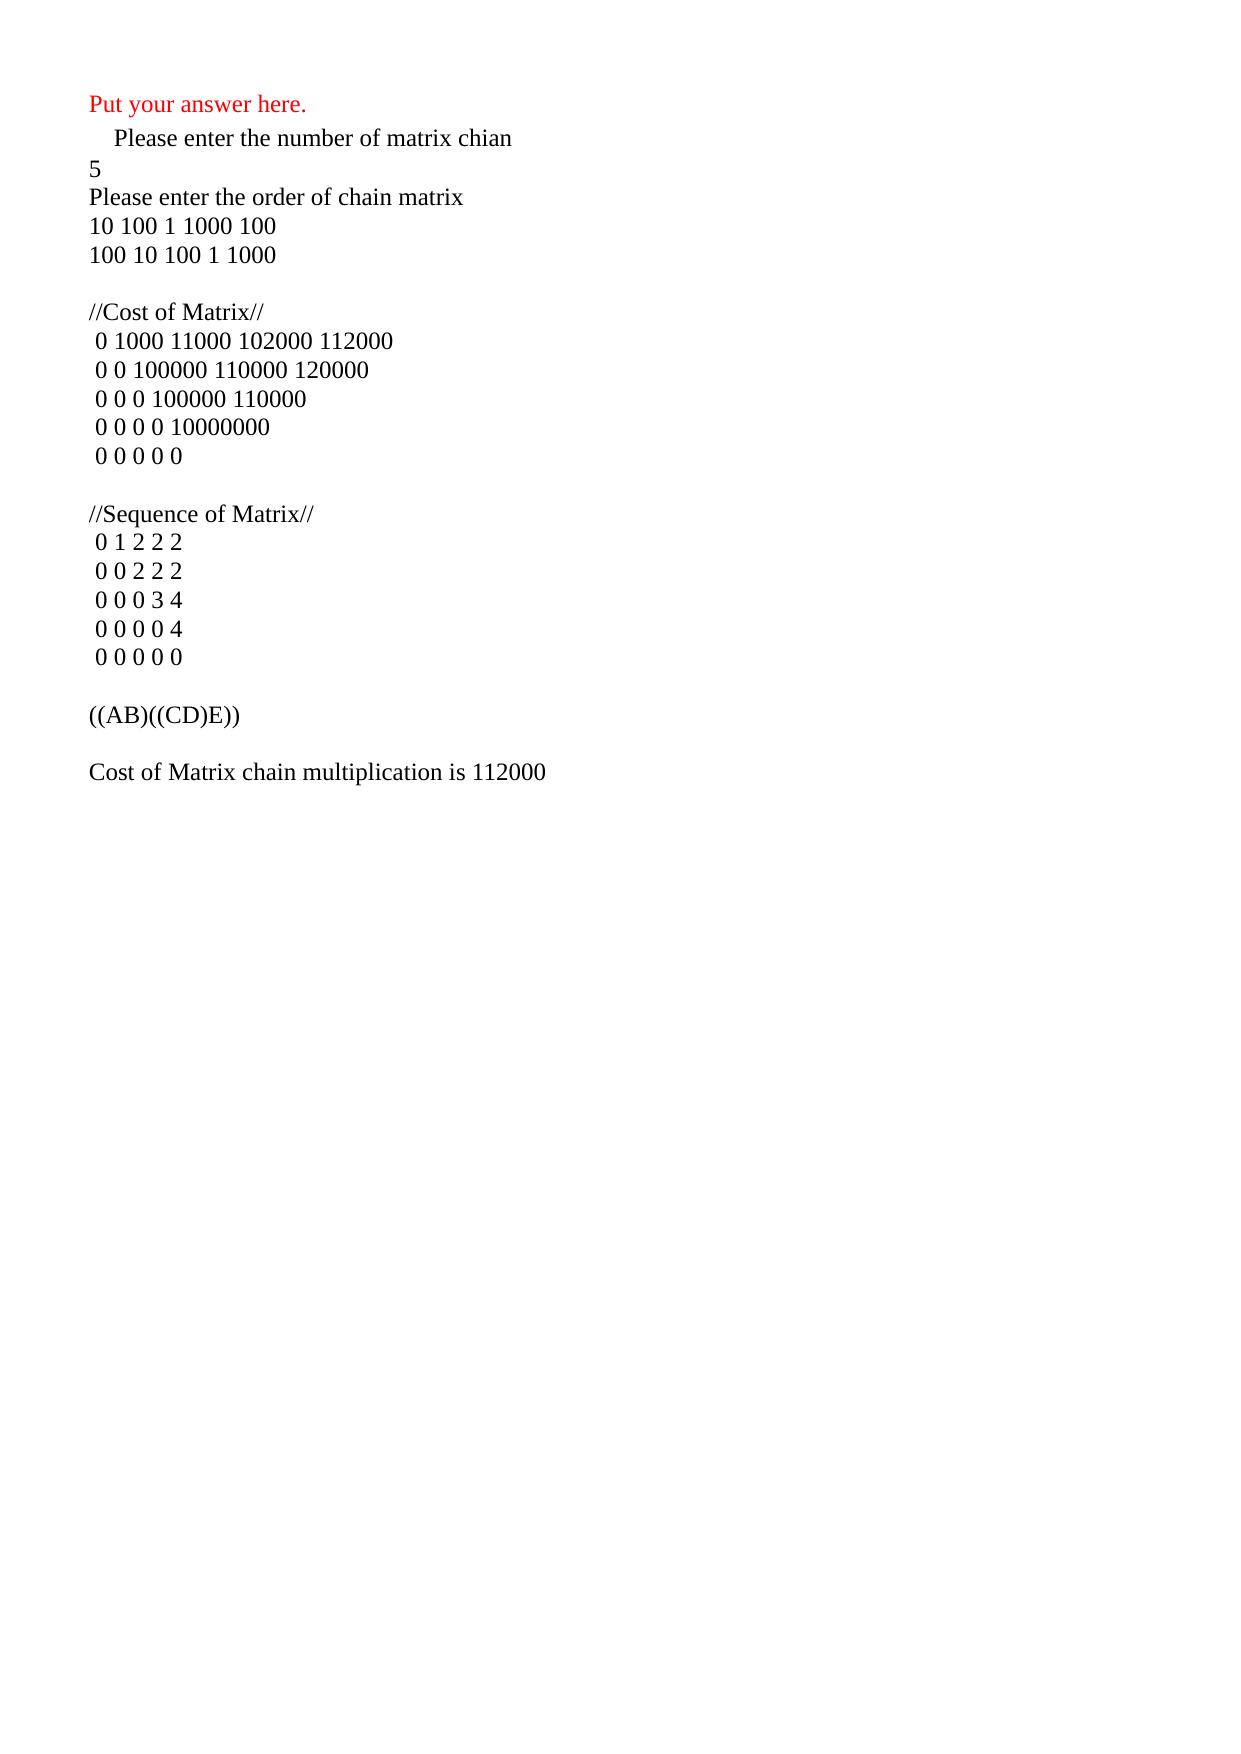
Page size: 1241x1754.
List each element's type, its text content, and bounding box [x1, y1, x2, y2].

text Please enter the order of chain matrix [89, 182, 1151, 211]
text 0 0 0 0 0 [89, 642, 1151, 671]
text 0 1000 11000 102000 112000 [89, 326, 1151, 355]
text 0 0 0 0 0 [89, 441, 1151, 470]
text 100 10 100 1 1000 [89, 240, 1151, 269]
text 0 0 100000 110000 120000 [89, 355, 1151, 384]
text Cost of Matrix chain multiplication is 112000 [89, 757, 1151, 786]
text 0 0 0 3 4 [89, 585, 1151, 614]
text 5 [89, 154, 1151, 182]
text 0 1 2 2 2 [89, 527, 1151, 556]
text Please enter the number of matrix chian [89, 117, 1151, 154]
text 0 0 0 0 10000000 [89, 412, 1151, 441]
text //Sequence of Matrix// [89, 499, 1151, 527]
text ((AB)((CD)E)) [89, 700, 1151, 729]
text 10 100 1 1000 100 [89, 211, 1151, 240]
text 0 0 0 100000 110000 [89, 384, 1151, 412]
text 0 0 0 0 4 [89, 614, 1151, 642]
text 0 0 2 2 2 [89, 556, 1151, 585]
text Put your answer here. [89, 89, 1151, 117]
text //Cost of Matrix// [89, 297, 1151, 326]
